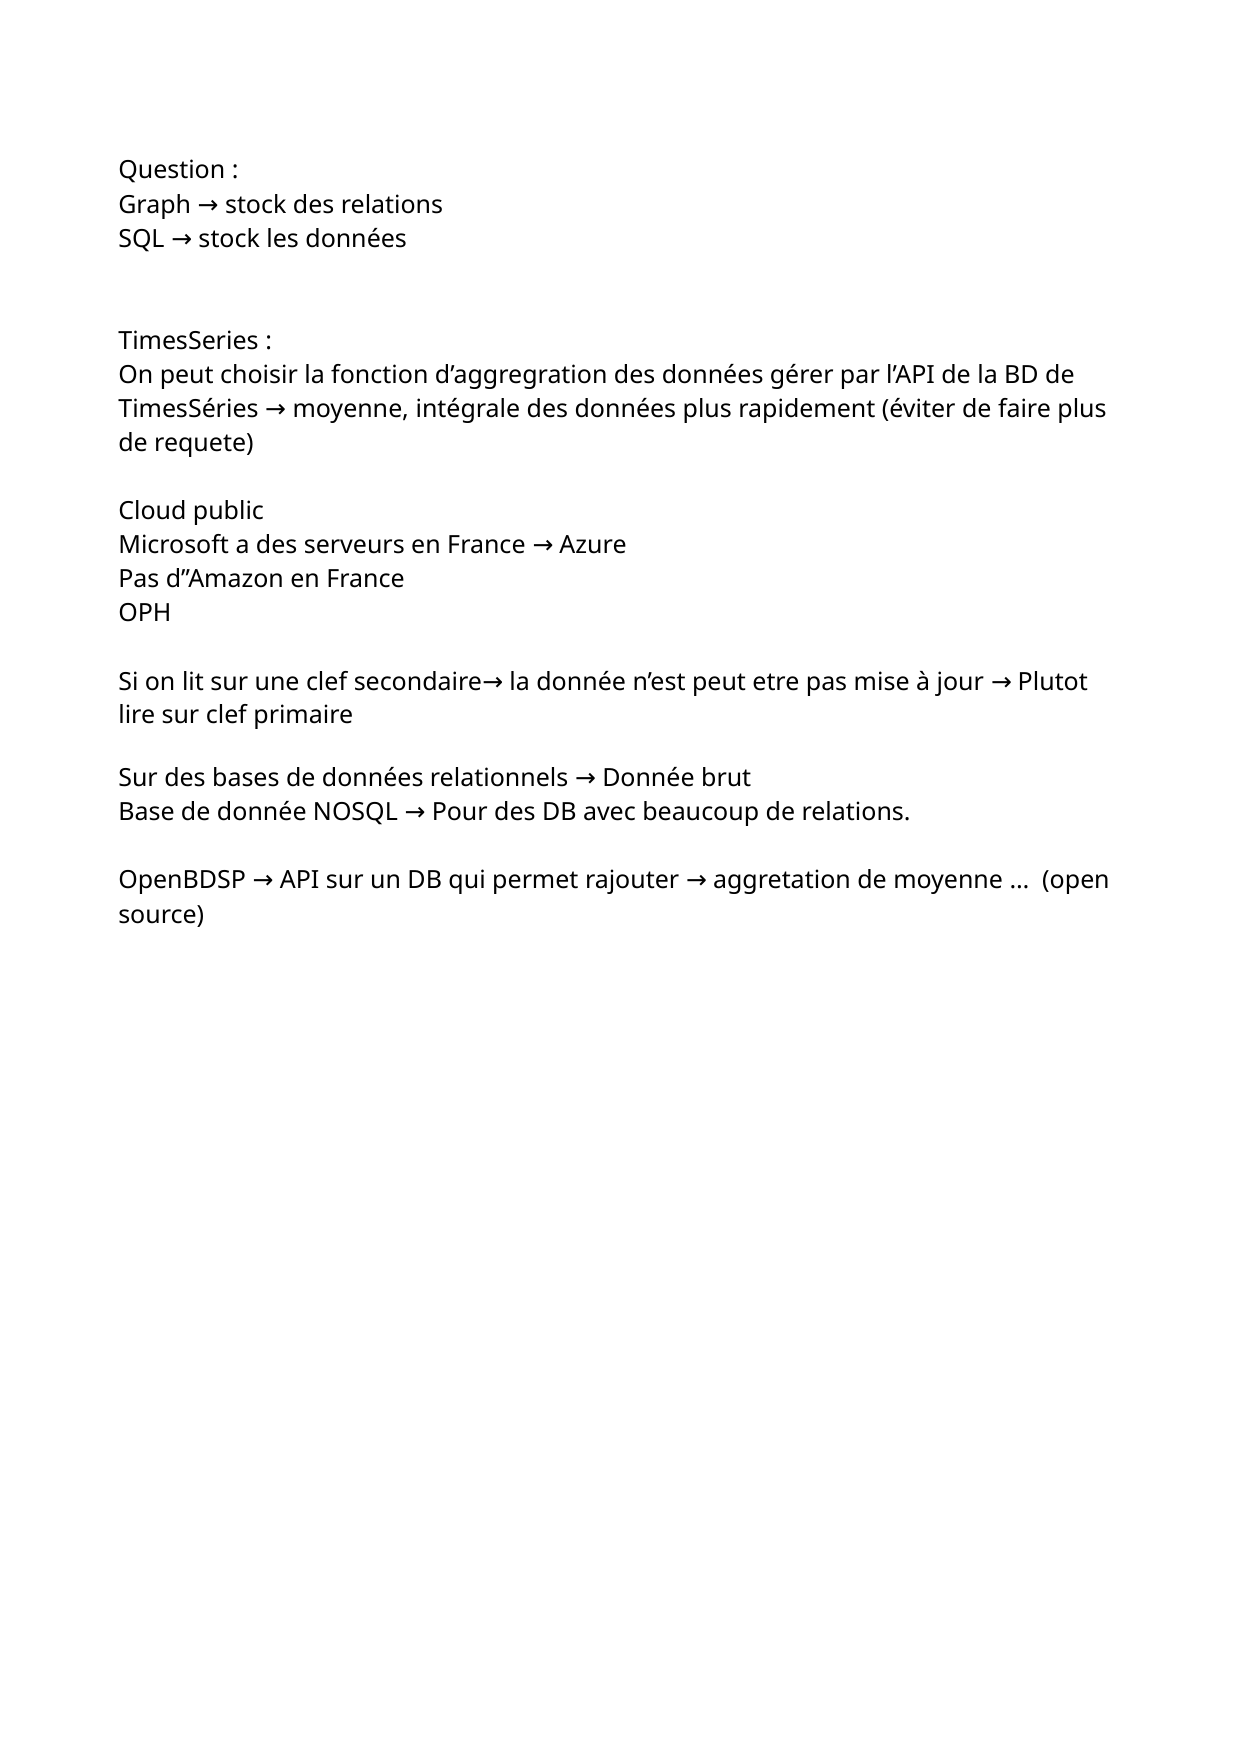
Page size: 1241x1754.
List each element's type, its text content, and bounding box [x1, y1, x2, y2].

text Cloud public [118, 493, 1122, 527]
text Graph → stock des relations [118, 186, 1122, 220]
text Base de donnée NOSQL → Pour des DB avec beaucoup de relations. [118, 794, 1122, 828]
text Sur des bases de données relationnels → Donnée brut [118, 760, 1122, 794]
text Microsoft a des serveurs en France → Azure [118, 527, 1122, 561]
text OpenBDSP → API sur un DB qui permet rajouter → aggretation de moyenne … (open source) [118, 862, 1122, 930]
text SQL → stock les données [118, 220, 1122, 254]
text Question : [118, 152, 1122, 186]
text TimesSeries : [118, 322, 1122, 357]
text OPH [118, 595, 1122, 629]
text On peut choisir la fonction d’aggregration des données gérer par l’API de la BD de TimesSéries → moyenne, intégrale des données plus rapidement (éviter de faire plus de requete) [118, 357, 1122, 459]
text Si on lit sur une clef secondaire→ la donnée n’est peut etre pas mise à jour → Plutot lire sur clef primaire [118, 663, 1122, 731]
text Pas d’’Amazon en France [118, 561, 1122, 595]
